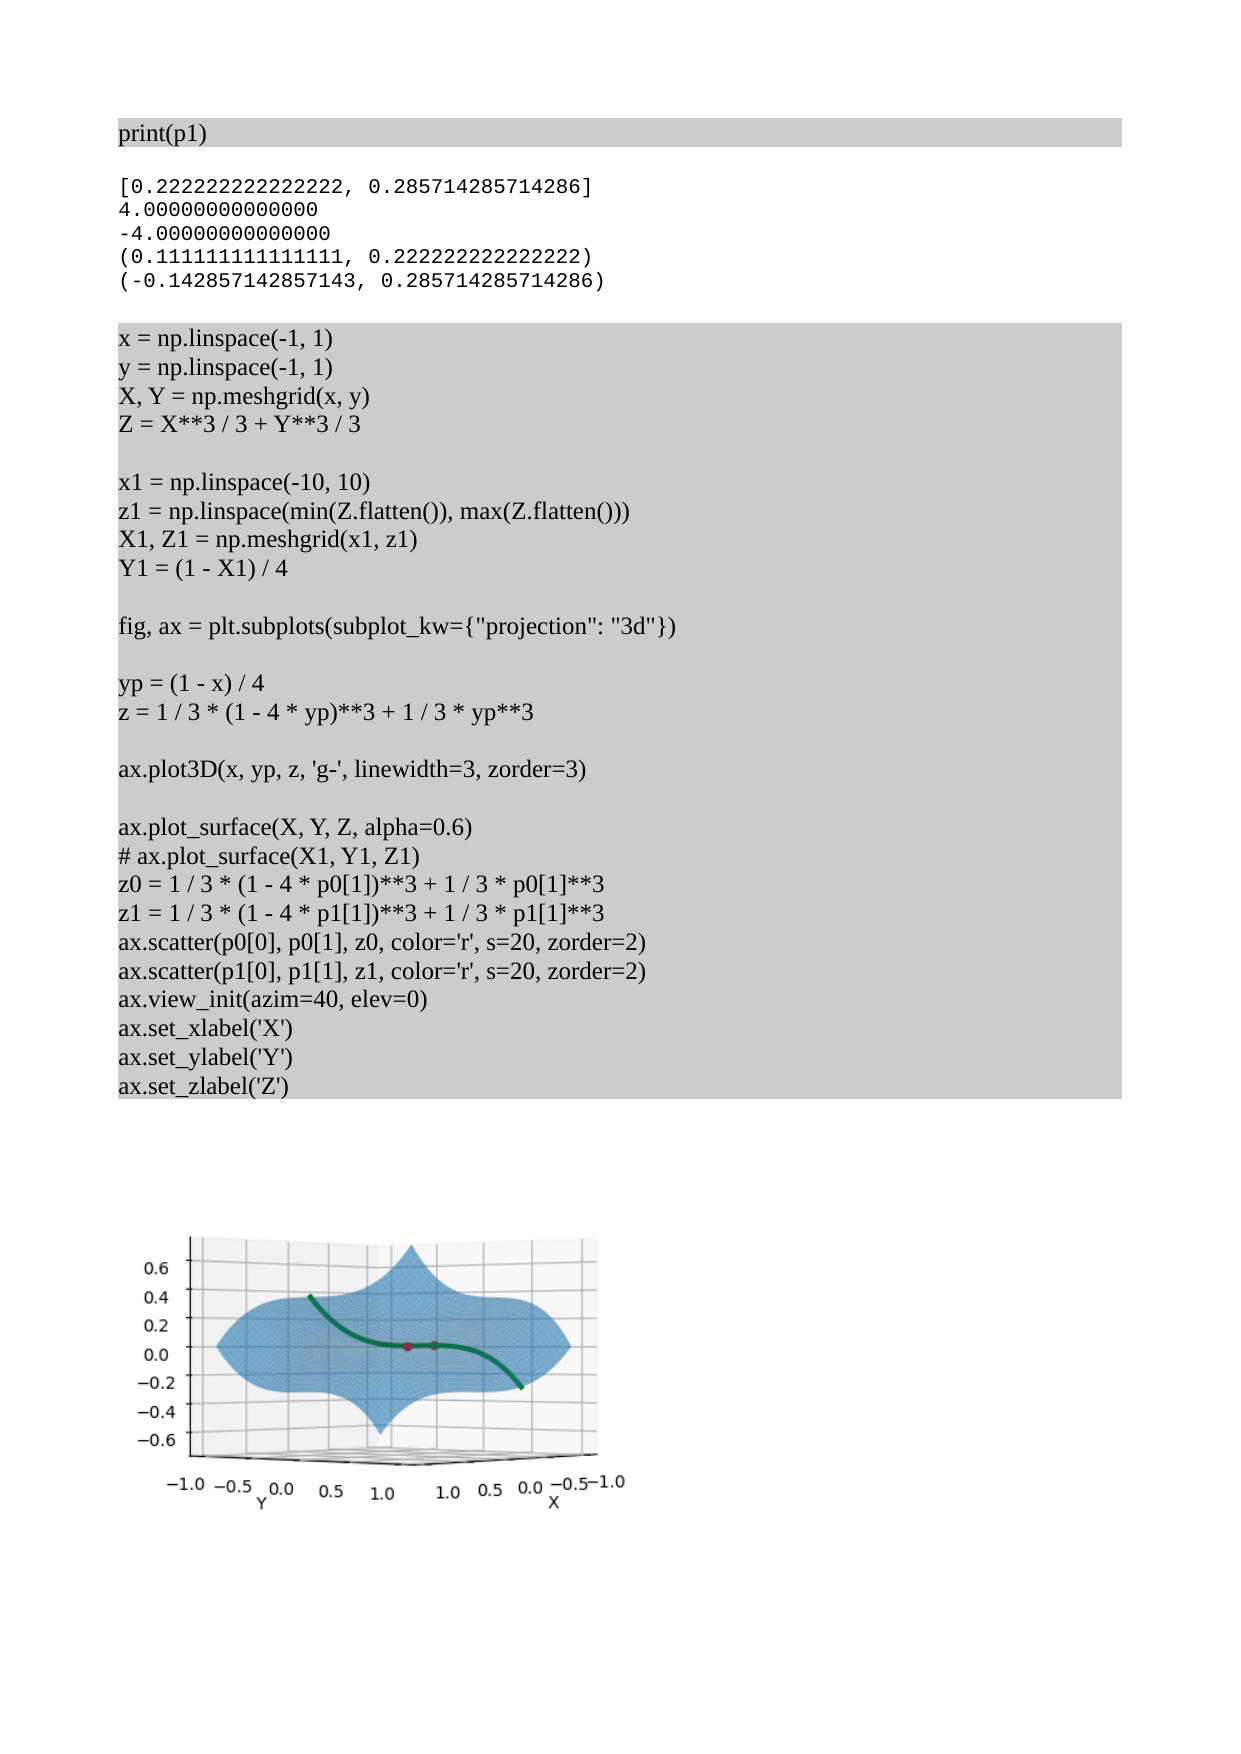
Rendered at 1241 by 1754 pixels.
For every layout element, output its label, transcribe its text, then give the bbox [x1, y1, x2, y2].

text fig, ax = plt.subplots(subplot_kw={"projection": "3d"}) [118, 611, 1122, 639]
text z0 = 1 / 3 * (1 - 4 * p0[1])**3 + 1 / 3 * p0[1]**3 [118, 869, 1122, 898]
text z1 = np.linspace(min(Z.flatten()), max(Z.flatten())) [118, 496, 1122, 524]
text ax.scatter(p1[0], p1[1], z1, color='r', s=20, zorder=2) [118, 956, 1122, 984]
text -4.00000000000000 [118, 223, 1122, 247]
text Y1 = (1 - X1) / 4 [118, 553, 1122, 582]
text z = 1 / 3 * (1 - 4 * yp)**3 + 1 / 3 * yp**3 [118, 697, 1122, 726]
text Z = X**3 / 3 + Y**3 / 3 [118, 409, 1122, 438]
text z1 = 1 / 3 * (1 - 4 * p1[1])**3 + 1 / 3 * p1[1]**3 [118, 898, 1122, 927]
text ax.scatter(p0[0], p0[1], z0, color='r', s=20, zorder=2) [118, 927, 1122, 956]
text X, Y = np.meshgrid(x, y) [118, 381, 1122, 409]
text print(p1) [118, 118, 1122, 147]
text x1 = np.linspace(-10, 10) [118, 467, 1122, 496]
text ax.plot3D(x, yp, z, 'g-', linewidth=3, zorder=3) [118, 754, 1122, 783]
text y = np.linspace(-1, 1) [118, 352, 1122, 381]
text yp = (1 - x) / 4 [118, 668, 1122, 697]
text (-0.142857142857143, 0.285714285714286) [118, 270, 1122, 294]
picture [123, 1117, 638, 1590]
text x = np.linspace(-1, 1) [118, 323, 1122, 352]
text (0.111111111111111, 0.222222222222222) [118, 247, 1122, 270]
text ax.set_ylabel('Y') [118, 1042, 1122, 1071]
text ax.set_zlabel('Z') [118, 1071, 1122, 1099]
text 4.00000000000000 [118, 199, 1122, 223]
text ax.set_xlabel('X') [118, 1013, 1122, 1042]
text X1, Z1 = np.meshgrid(x1, z1) [118, 524, 1122, 553]
text # ax.plot_surface(X1, Y1, Z1) [118, 841, 1122, 869]
text [0.222222222222222, 0.285714285714286] [118, 176, 1122, 199]
text ax.plot_surface(X, Y, Z, alpha=0.6) [118, 812, 1122, 841]
text ax.view_init(azim=40, elev=0) [118, 984, 1122, 1013]
